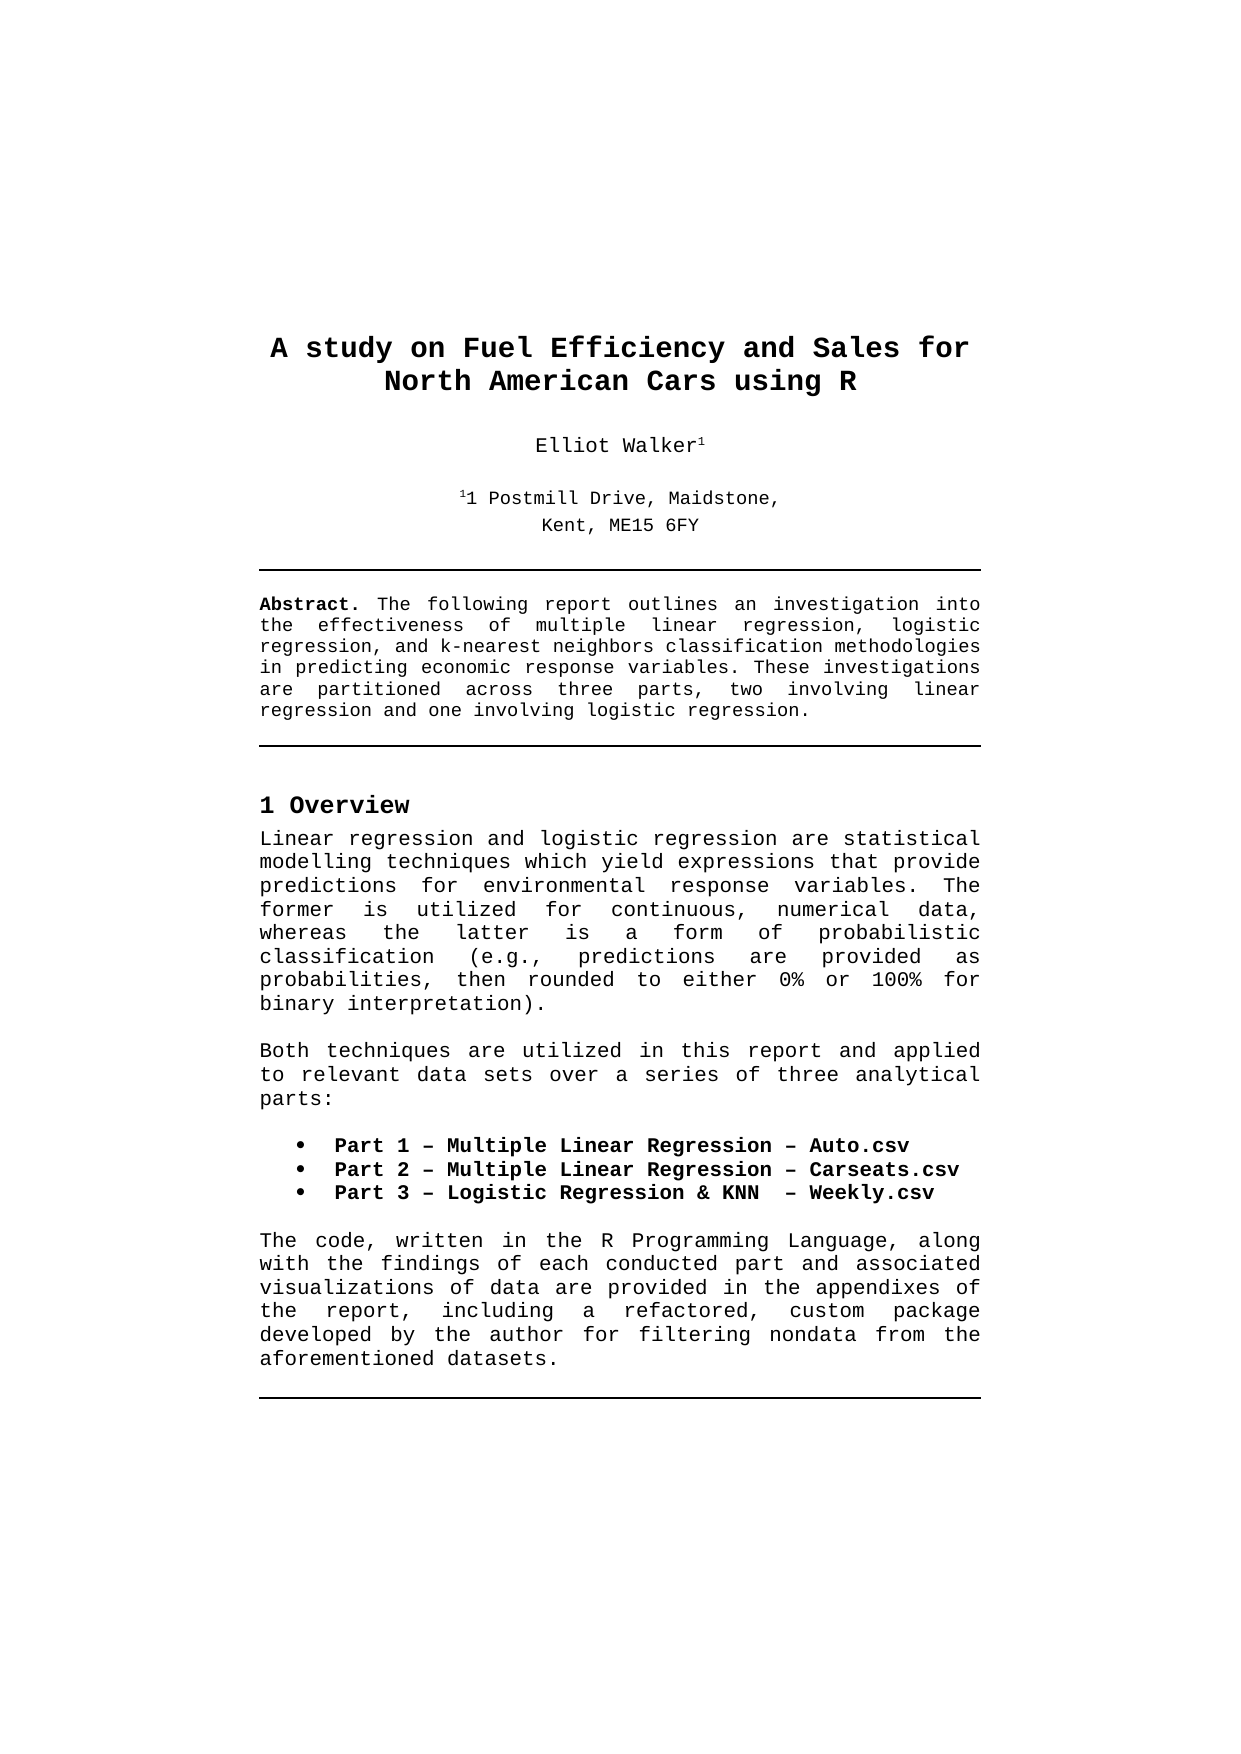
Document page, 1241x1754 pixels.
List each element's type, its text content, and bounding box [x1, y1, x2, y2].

text Abstract. The following report outlines an investigation into the effectiveness of multiple linear regression, logistic regression, and k-nearest neighbors classification methodologies in predicting economic response variables. These investigations are partitioned across three parts, two involving linear regression and one involving logistic regression. [259, 594, 981, 722]
list Part 3 – Logistic Regression & KNN – Weekly.csv [297, 1182, 981, 1206]
title A study on Fuel Efficiency and Sales for North American Cars using R [259, 333, 981, 399]
subtitle 1 Overview [259, 793, 981, 821]
subtitle Elliot Walker1 [259, 435, 981, 458]
list Part 1 – Multiple Linear Regression – Auto.csv [297, 1135, 981, 1159]
subtitle 11 Postmill Drive, Maidstone, [259, 488, 981, 510]
list Part 2 – Multiple Linear Regression – Carseats.csv [297, 1159, 981, 1182]
text Both techniques are utilized in this report and applied to relevant data sets over a series of three analytical parts: [259, 1040, 981, 1111]
text Linear regression and logistic regression are statistical modelling techniques which yield expressions that provide predictions for environmental response variables. The former is utilized for continuous, numerical data, whereas the latter is a form of probabilistic classification (e.g., predictions are provided as probabilities, then rounded to either 0% or 100% for binary interpretation). [259, 828, 981, 1017]
text The code, written in the R Programming Language, along with the findings of each conducted part and associated visualizations of data are provided in the appendixes of the report, including a refactored, custom package developed by the author for filtering nondata from the aforementioned datasets. [259, 1229, 981, 1371]
subtitle Kent, ME15 6FY [259, 516, 981, 537]
